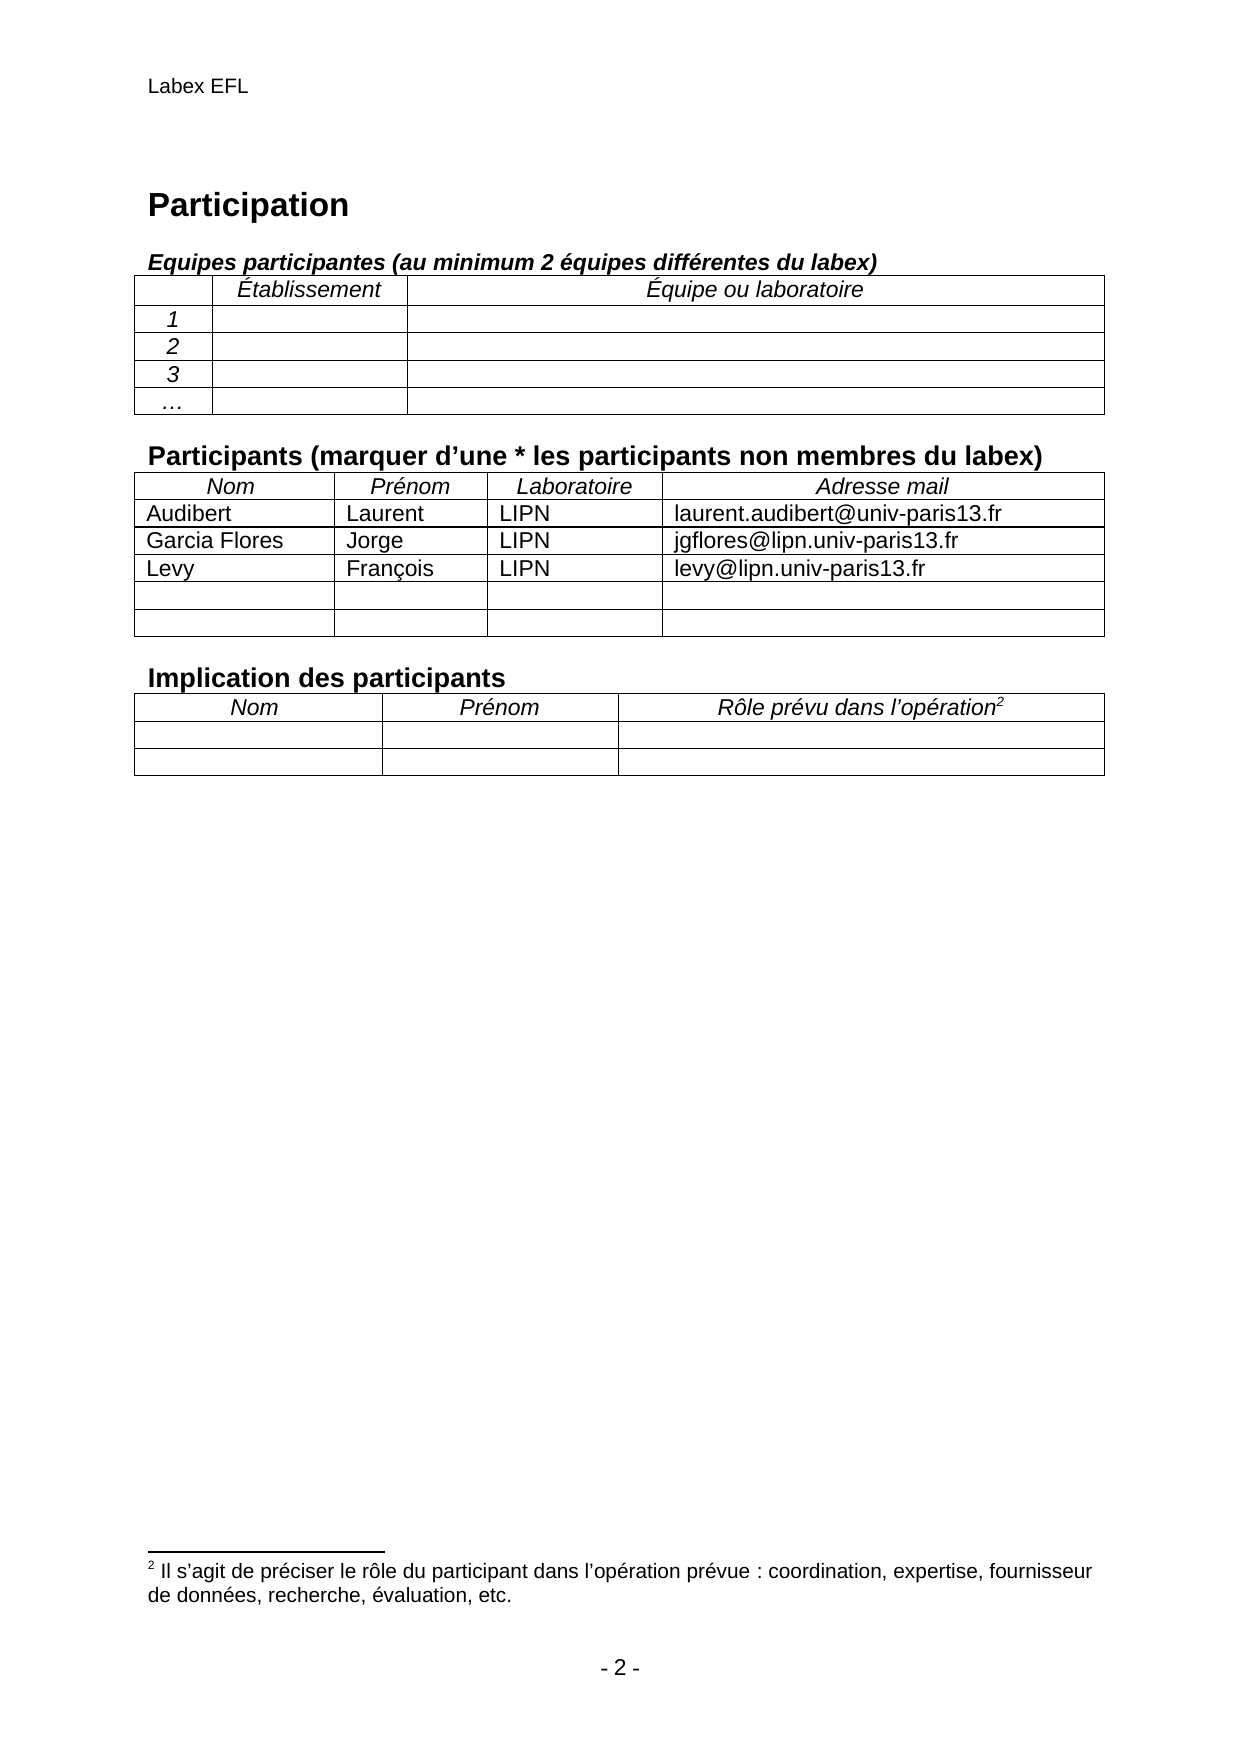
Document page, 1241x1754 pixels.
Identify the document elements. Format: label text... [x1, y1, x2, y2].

table_cell Laurent [335, 500, 487, 526]
table_header Équipe ou laboratoire [408, 276, 1104, 305]
subtitle Participants (marquer d’une * les participants non membres du labex) [148, 440, 1093, 472]
table_cell [619, 722, 1104, 748]
table_cell levy@lipn.univ-paris13.fr [663, 555, 1104, 581]
table_cell [663, 610, 1104, 636]
table_cell [408, 388, 1104, 414]
table_cell 1 [135, 306, 212, 332]
table_cell [619, 749, 1104, 775]
subtitle Participation [148, 185, 1093, 223]
table_cell [135, 582, 334, 608]
table_cell 3 [135, 361, 212, 387]
table_cell [488, 610, 662, 636]
table_cell [408, 306, 1104, 332]
table_cell [383, 749, 618, 775]
table_cell laurent.audibert@univ-paris13.fr [663, 500, 1104, 526]
table_cell [135, 610, 334, 636]
table_header [135, 276, 212, 305]
table_cell LIPN [488, 528, 662, 554]
table_cell Audibert [135, 500, 334, 526]
table_cell [335, 582, 487, 608]
table_cell [335, 610, 487, 636]
table_header Établissement [213, 276, 407, 305]
table_cell 2 [135, 333, 212, 359]
table_cell [663, 582, 1104, 608]
table_cell [213, 361, 407, 387]
table_cell [408, 361, 1104, 387]
table_header Prénom [383, 694, 618, 721]
table_cell [383, 722, 618, 748]
subtitle Equipes participantes (au minimum 2 équipes différentes du labex) [148, 248, 1093, 275]
table_cell François [335, 555, 487, 581]
table_cell [213, 388, 407, 414]
table_header Nom [135, 694, 382, 721]
table_header Prénom [335, 473, 487, 499]
table_cell [213, 333, 407, 359]
table_cell LIPN [488, 500, 662, 526]
table_cell jgflores@lipn.univ-paris13.fr [663, 528, 1104, 554]
table_header Adresse mail [663, 473, 1104, 499]
table_cell LIPN [488, 555, 662, 581]
table_cell Garcia Flores [135, 528, 334, 554]
table_cell Jorge [335, 528, 487, 554]
table_cell [408, 333, 1104, 359]
table_cell Levy [135, 555, 334, 581]
table_header Laboratoire [488, 473, 662, 499]
table_cell [135, 722, 382, 748]
table_cell [213, 306, 407, 332]
table_cell [135, 749, 382, 775]
table_header Rôle prévu dans l’opération [619, 694, 1104, 721]
table_cell … [135, 388, 212, 414]
subtitle Implication des participants [148, 662, 1093, 693]
table_header Nom [135, 473, 334, 499]
table_cell [488, 582, 662, 608]
